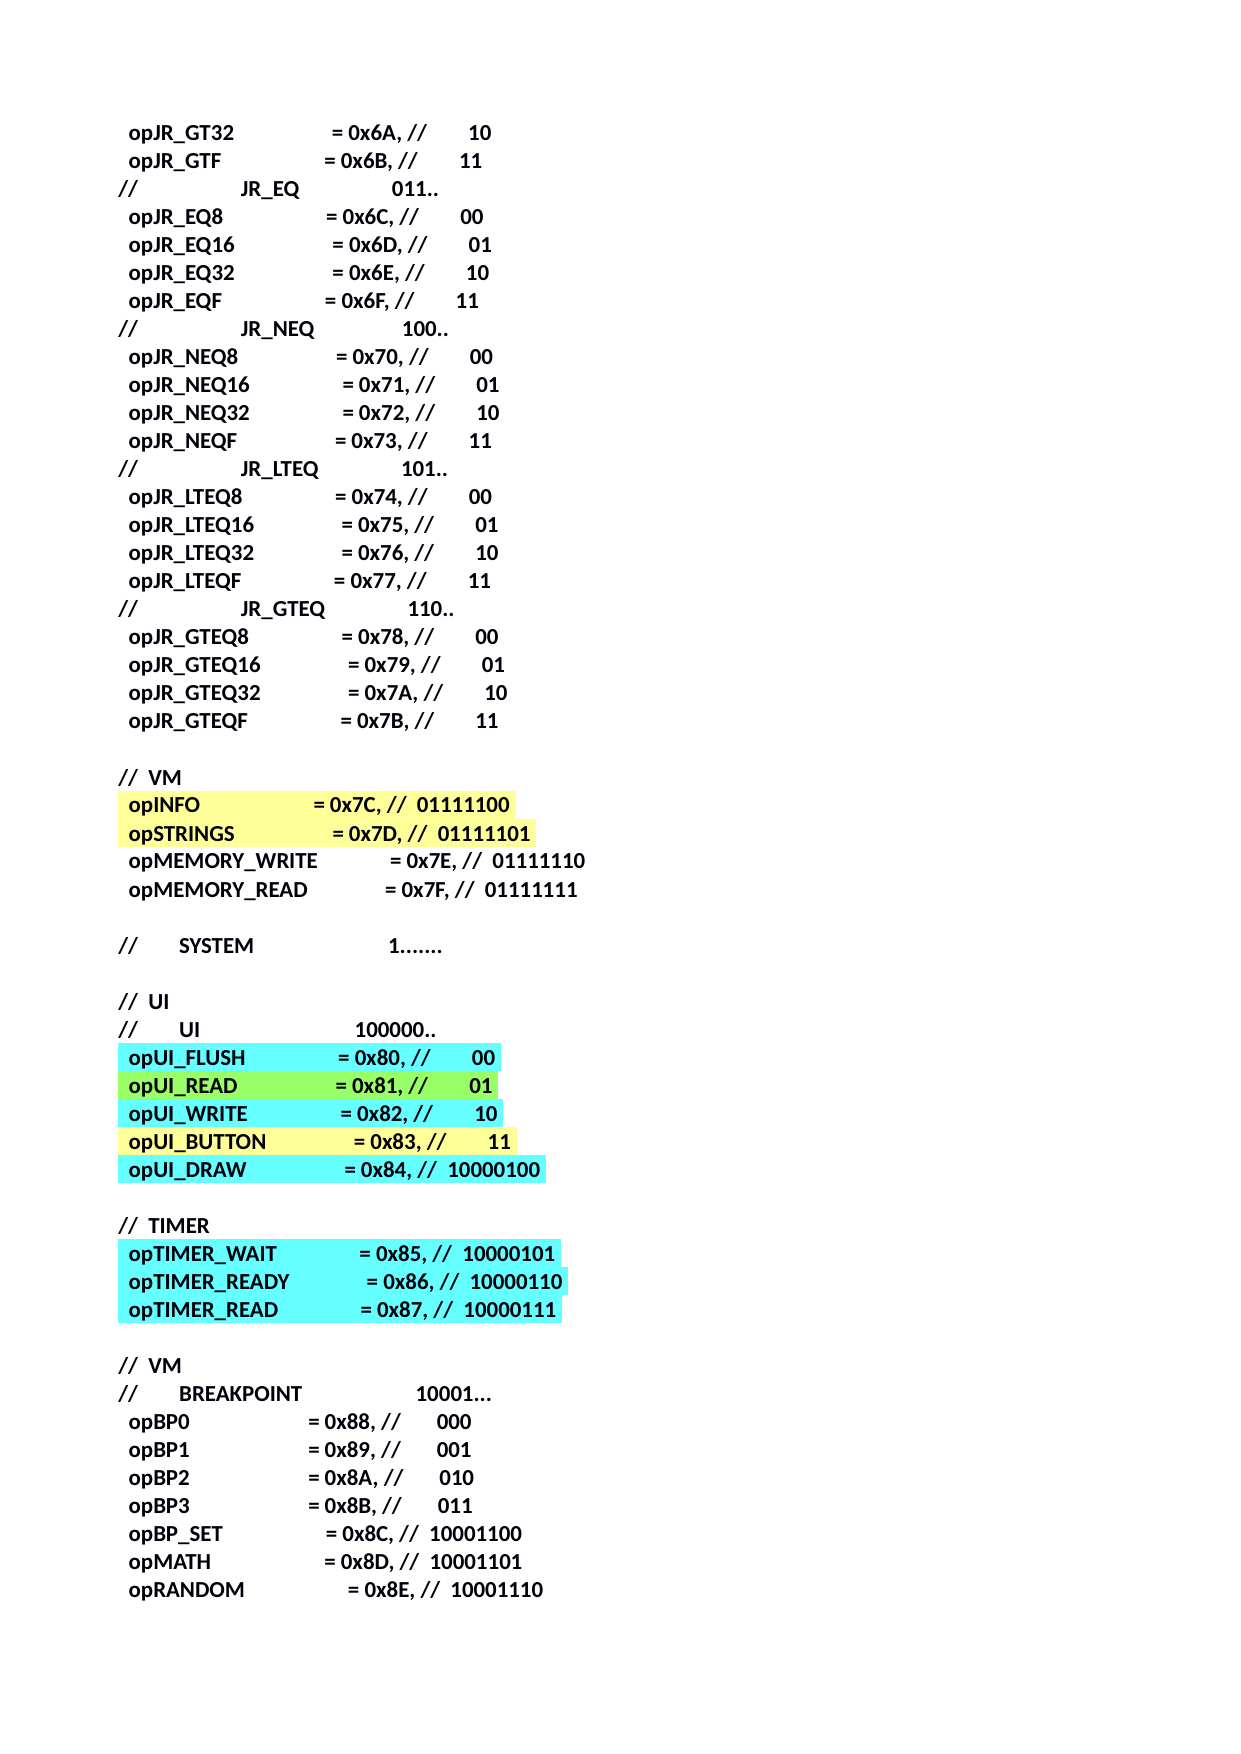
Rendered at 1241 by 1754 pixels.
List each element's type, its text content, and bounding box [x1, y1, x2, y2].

text // JR_EQ 011.. [118, 174, 1122, 202]
text opBP3 = 0x8B, // 011 [118, 1491, 1122, 1519]
text opSTRINGS = 0x7D, // 01111101 [118, 819, 1122, 847]
text opJR_GTF = 0x6B, // 11 [118, 146, 1122, 174]
text opJR_LTEQ16 = 0x75, // 01 [118, 510, 1122, 538]
text opUI_DRAW = 0x84, // 10000100 [118, 1155, 1122, 1183]
text opUI_READ = 0x81, // 01 [118, 1071, 1122, 1099]
text opJR_EQ32 = 0x6E, // 10 [118, 258, 1122, 286]
text opJR_LTEQ32 = 0x76, // 10 [118, 538, 1122, 566]
text // JR_GTEQ 110.. [118, 594, 1122, 622]
text opUI_WRITE = 0x82, // 10 [118, 1099, 1122, 1127]
text // JR_LTEQ 101.. [118, 454, 1122, 482]
text opINFO = 0x7C, // 01111100 [118, 791, 1122, 819]
text opJR_EQF = 0x6F, // 11 [118, 286, 1122, 314]
text opUI_BUTTON = 0x83, // 11 [118, 1127, 1122, 1155]
text opJR_LTEQ8 = 0x74, // 00 [118, 482, 1122, 510]
text opRANDOM = 0x8E, // 10001110 [118, 1575, 1122, 1603]
text opTIMER_READ = 0x87, // 10000111 [118, 1295, 1122, 1323]
text opMATH = 0x8D, // 10001101 [118, 1547, 1122, 1575]
text // UI [118, 987, 1122, 1015]
text // VM [118, 763, 1122, 791]
text opMEMORY_READ = 0x7F, // 01111111 [118, 875, 1122, 903]
text opJR_NEQ32 = 0x72, // 10 [118, 398, 1122, 426]
text // BREAKPOINT 10001... [118, 1379, 1122, 1407]
text opJR_GTEQ8 = 0x78, // 00 [118, 622, 1122, 651]
text opJR_GTEQ32 = 0x7A, // 10 [118, 678, 1122, 707]
text opJR_GTEQF = 0x7B, // 11 [118, 707, 1122, 734]
text opTIMER_READY = 0x86, // 10000110 [118, 1267, 1122, 1295]
text opJR_NEQF = 0x73, // 11 [118, 426, 1122, 454]
text opUI_FLUSH = 0x80, // 00 [118, 1043, 1122, 1071]
text // TIMER [118, 1211, 1122, 1239]
text opBP0 = 0x88, // 000 [118, 1407, 1122, 1435]
text opJR_LTEQF = 0x77, // 11 [118, 566, 1122, 594]
text opTIMER_WAIT = 0x85, // 10000101 [118, 1239, 1122, 1267]
text opBP2 = 0x8A, // 010 [118, 1463, 1122, 1491]
text opJR_GT32 = 0x6A, // 10 [118, 118, 1122, 146]
text opBP1 = 0x89, // 001 [118, 1435, 1122, 1463]
text // UI 100000.. [118, 1015, 1122, 1043]
text opJR_GTEQ16 = 0x79, // 01 [118, 651, 1122, 678]
text // VM [118, 1351, 1122, 1379]
text opMEMORY_WRITE = 0x7E, // 01111110 [118, 847, 1122, 875]
text opBP_SET = 0x8C, // 10001100 [118, 1519, 1122, 1547]
text opJR_NEQ8 = 0x70, // 00 [118, 342, 1122, 370]
text opJR_NEQ16 = 0x71, // 01 [118, 370, 1122, 398]
text opJR_EQ8 = 0x6C, // 00 [118, 202, 1122, 230]
text opJR_EQ16 = 0x6D, // 01 [118, 230, 1122, 258]
text // SYSTEM 1....... [118, 931, 1122, 959]
text // JR_NEQ 100.. [118, 314, 1122, 342]
